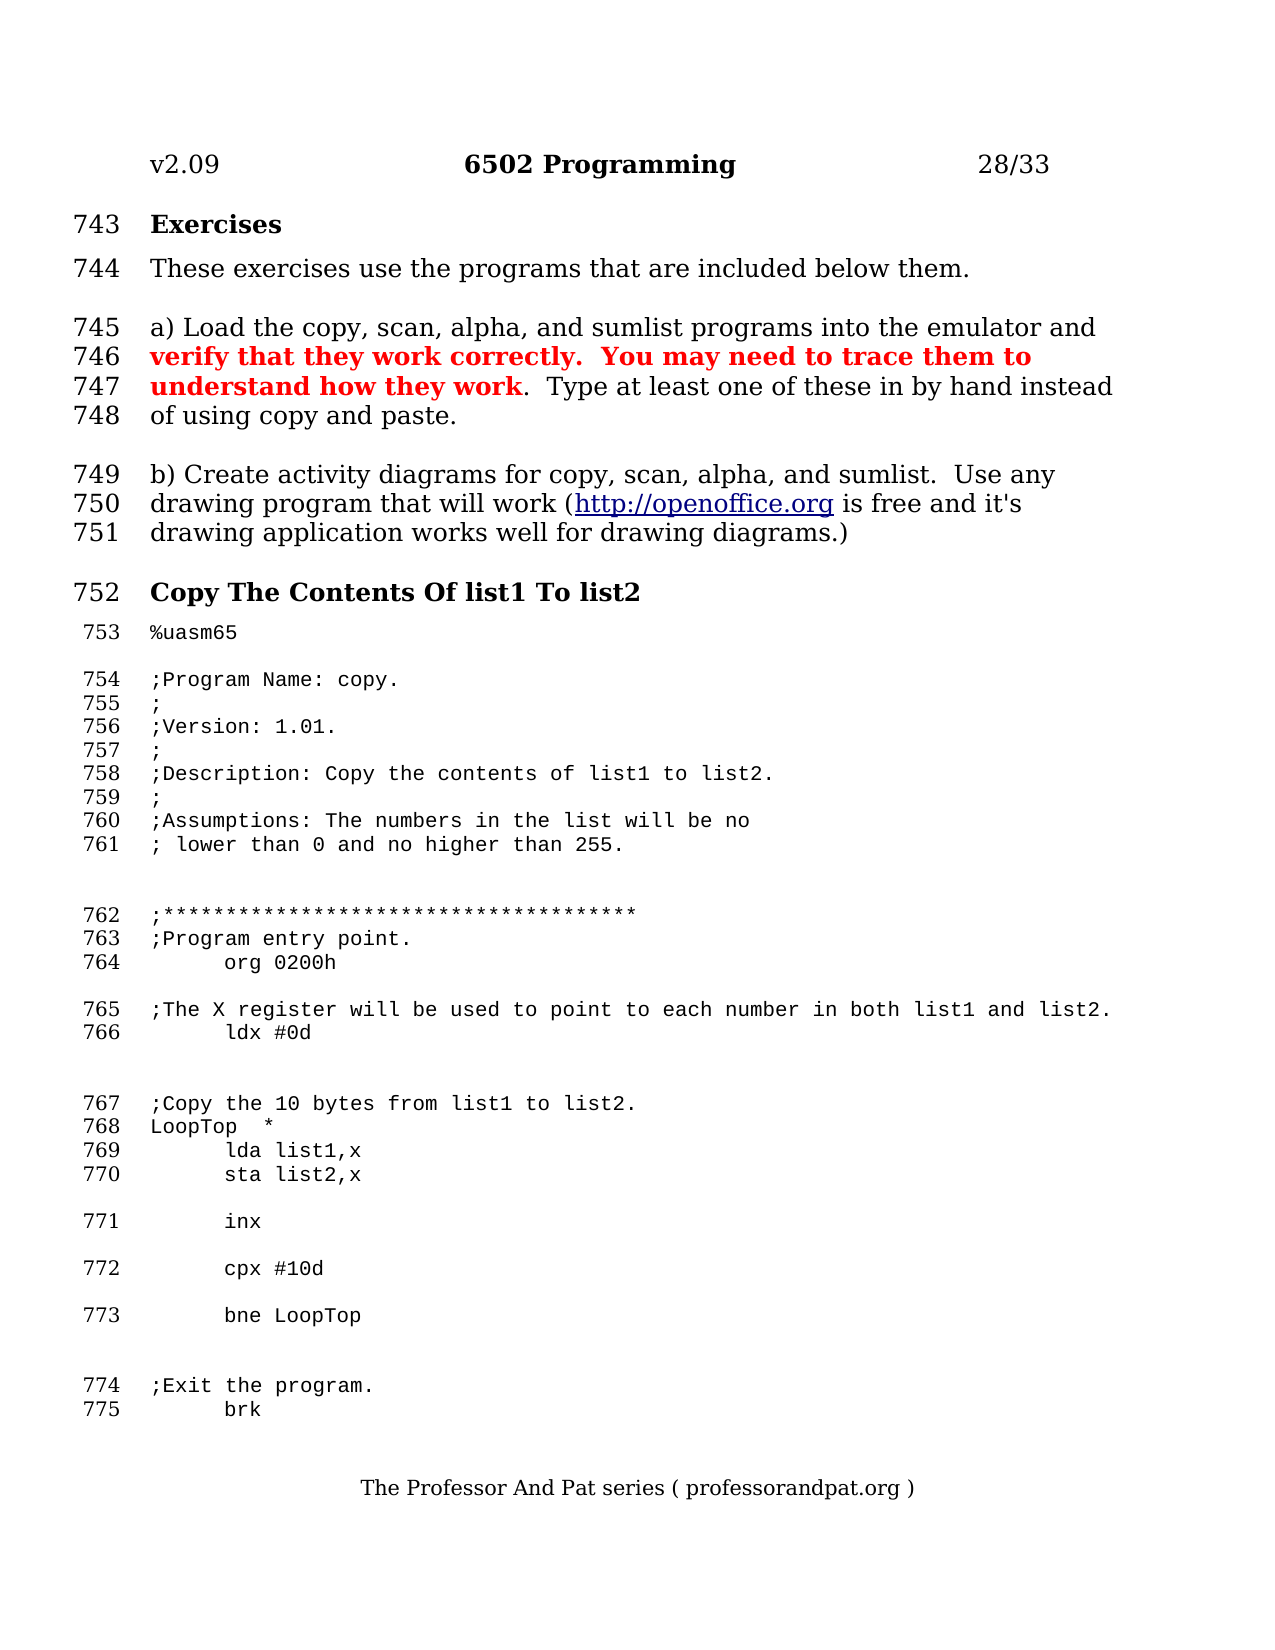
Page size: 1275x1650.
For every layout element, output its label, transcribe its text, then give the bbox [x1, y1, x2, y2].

text ; [150, 787, 1125, 811]
text ; lower than 0 and no higher than 255. [150, 834, 1125, 858]
text These exercises use the programs that are included below them. [150, 254, 1125, 284]
text ;Version: 1.01. [150, 716, 1125, 740]
text brk [150, 1399, 1125, 1423]
text ;Assumptions: The numbers in the list will be no [150, 811, 1125, 834]
text b) Create activity diagrams for copy, scan, alpha, and sumlist. Use any drawing program that will work (http://openoffice.org is free and it's drawing application works well for drawing diagrams.) [150, 460, 1125, 548]
text cpx #10d [150, 1258, 1125, 1281]
text ;Program entry point. [150, 928, 1125, 952]
text ;Description: Copy the contents of list1 to list2. [150, 763, 1125, 787]
text ;Copy the 10 bytes from list1 to list2. [150, 1093, 1125, 1117]
text ;Program Name: copy. [150, 669, 1125, 693]
text ;The X register will be used to point to each number in both list1 and list2. [150, 999, 1125, 1022]
text bne LoopTop [150, 1305, 1125, 1328]
text LoopTop * [150, 1117, 1125, 1140]
text %uasm65 [150, 622, 1125, 646]
text inx [150, 1211, 1125, 1234]
text lda list1,x [150, 1140, 1125, 1164]
text sta list2,x [150, 1164, 1125, 1187]
text ; [150, 693, 1125, 716]
subtitle Exercises [150, 210, 1125, 239]
subtitle Copy The Contents Of list1 To list2 [150, 578, 1125, 607]
text org 0200h [150, 952, 1125, 975]
text ;Exit the program. [150, 1376, 1125, 1399]
text a) Load the copy, scan, alpha, and sumlist programs into the emulator and verify that they work correctly. You may need to trace them to understand how they work. Type at least one of these in by hand instead of using copy and paste. [150, 313, 1125, 431]
text ; [150, 740, 1125, 763]
text ldx #0d [150, 1022, 1125, 1046]
text ;************************************** [150, 905, 1125, 928]
